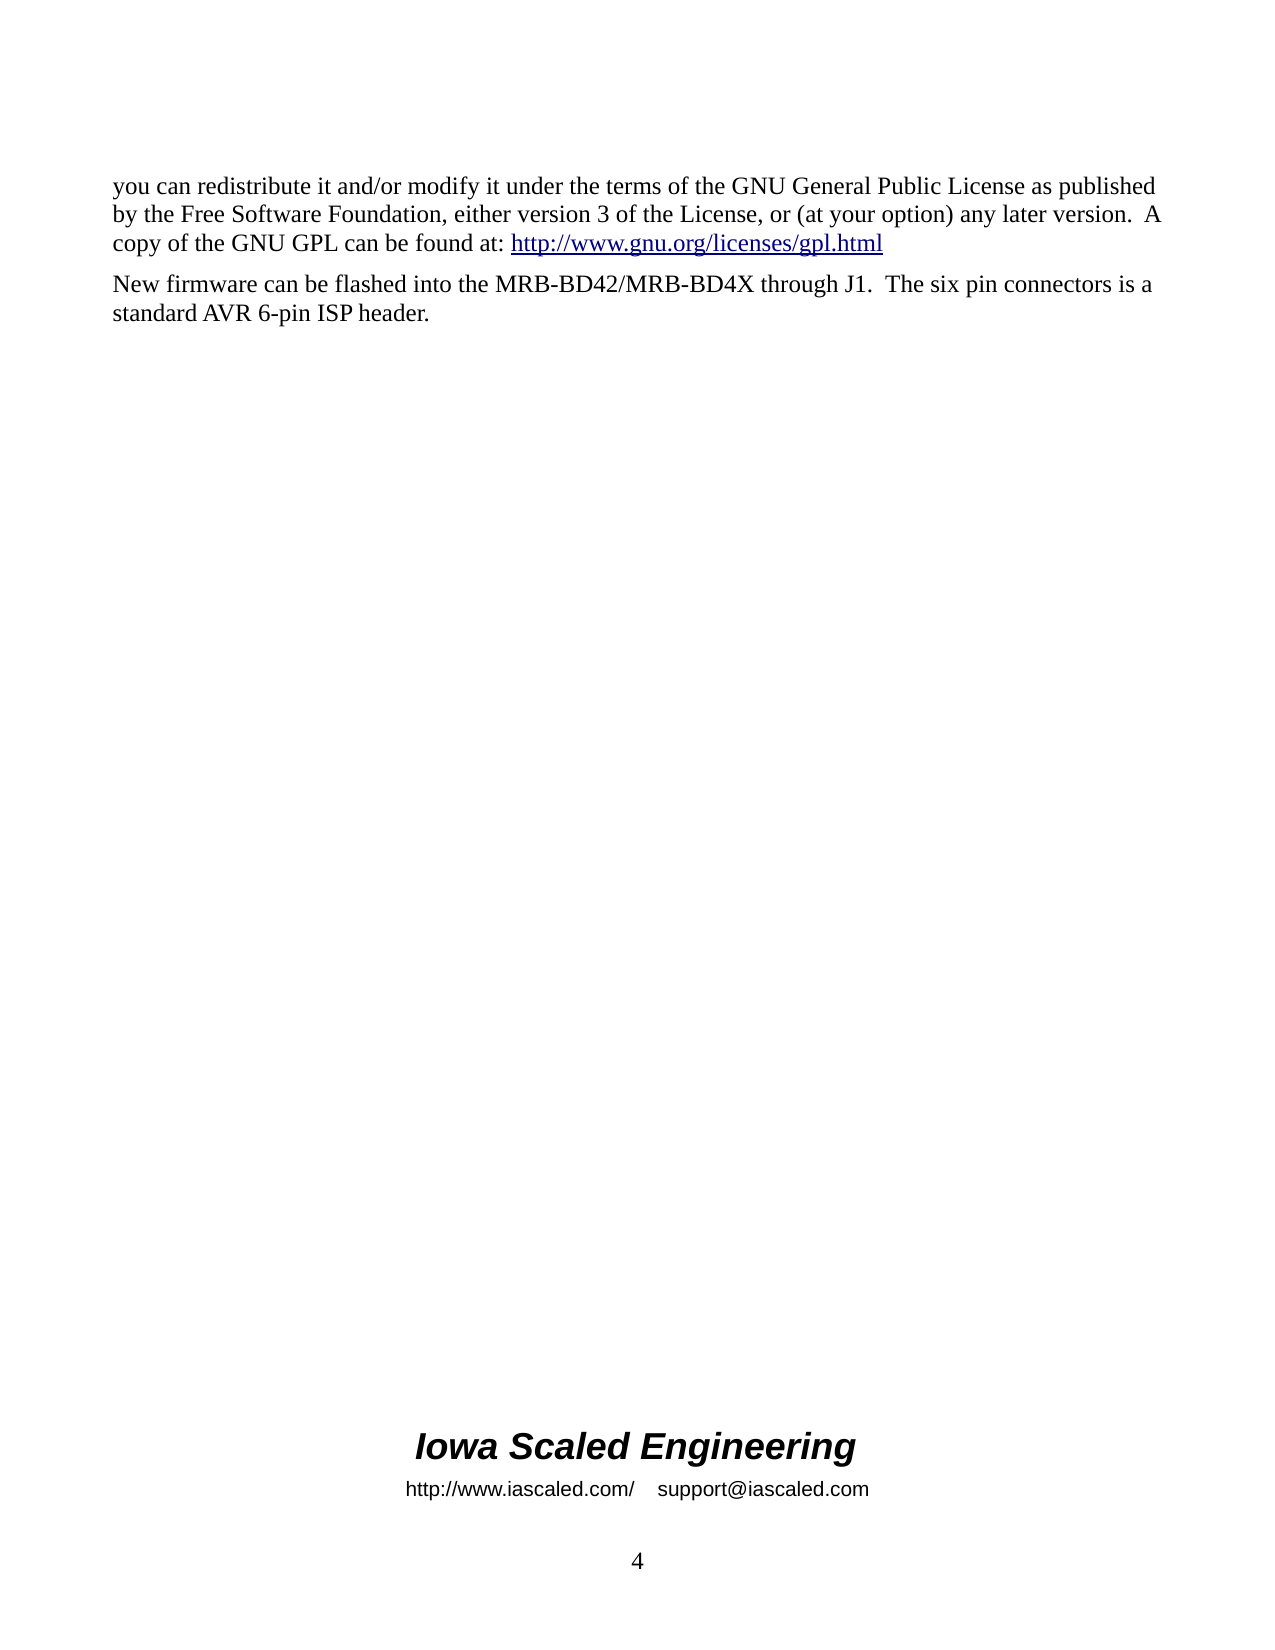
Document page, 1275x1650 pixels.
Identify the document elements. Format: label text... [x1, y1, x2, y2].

text Iowa Scaled Engineering [337, 1424, 937, 1467]
text New firmware can be flashed into the MRB-BD42/MRB-BD4X through J1. The six pin connectors is a standard AVR 6-pin ISP header. [112, 269, 1162, 326]
text http://www.iascaled.com/ support@iascaled.com [337, 1476, 937, 1500]
text you can redistribute it and/or modify it under the terms of the GNU General Public License as published by the Free Software Foundation, either version 3 of the License, or (at your option) any later version. A copy of the GNU GPL can be found at: http://www.gnu.org/licenses/gpl.html [112, 171, 1162, 257]
